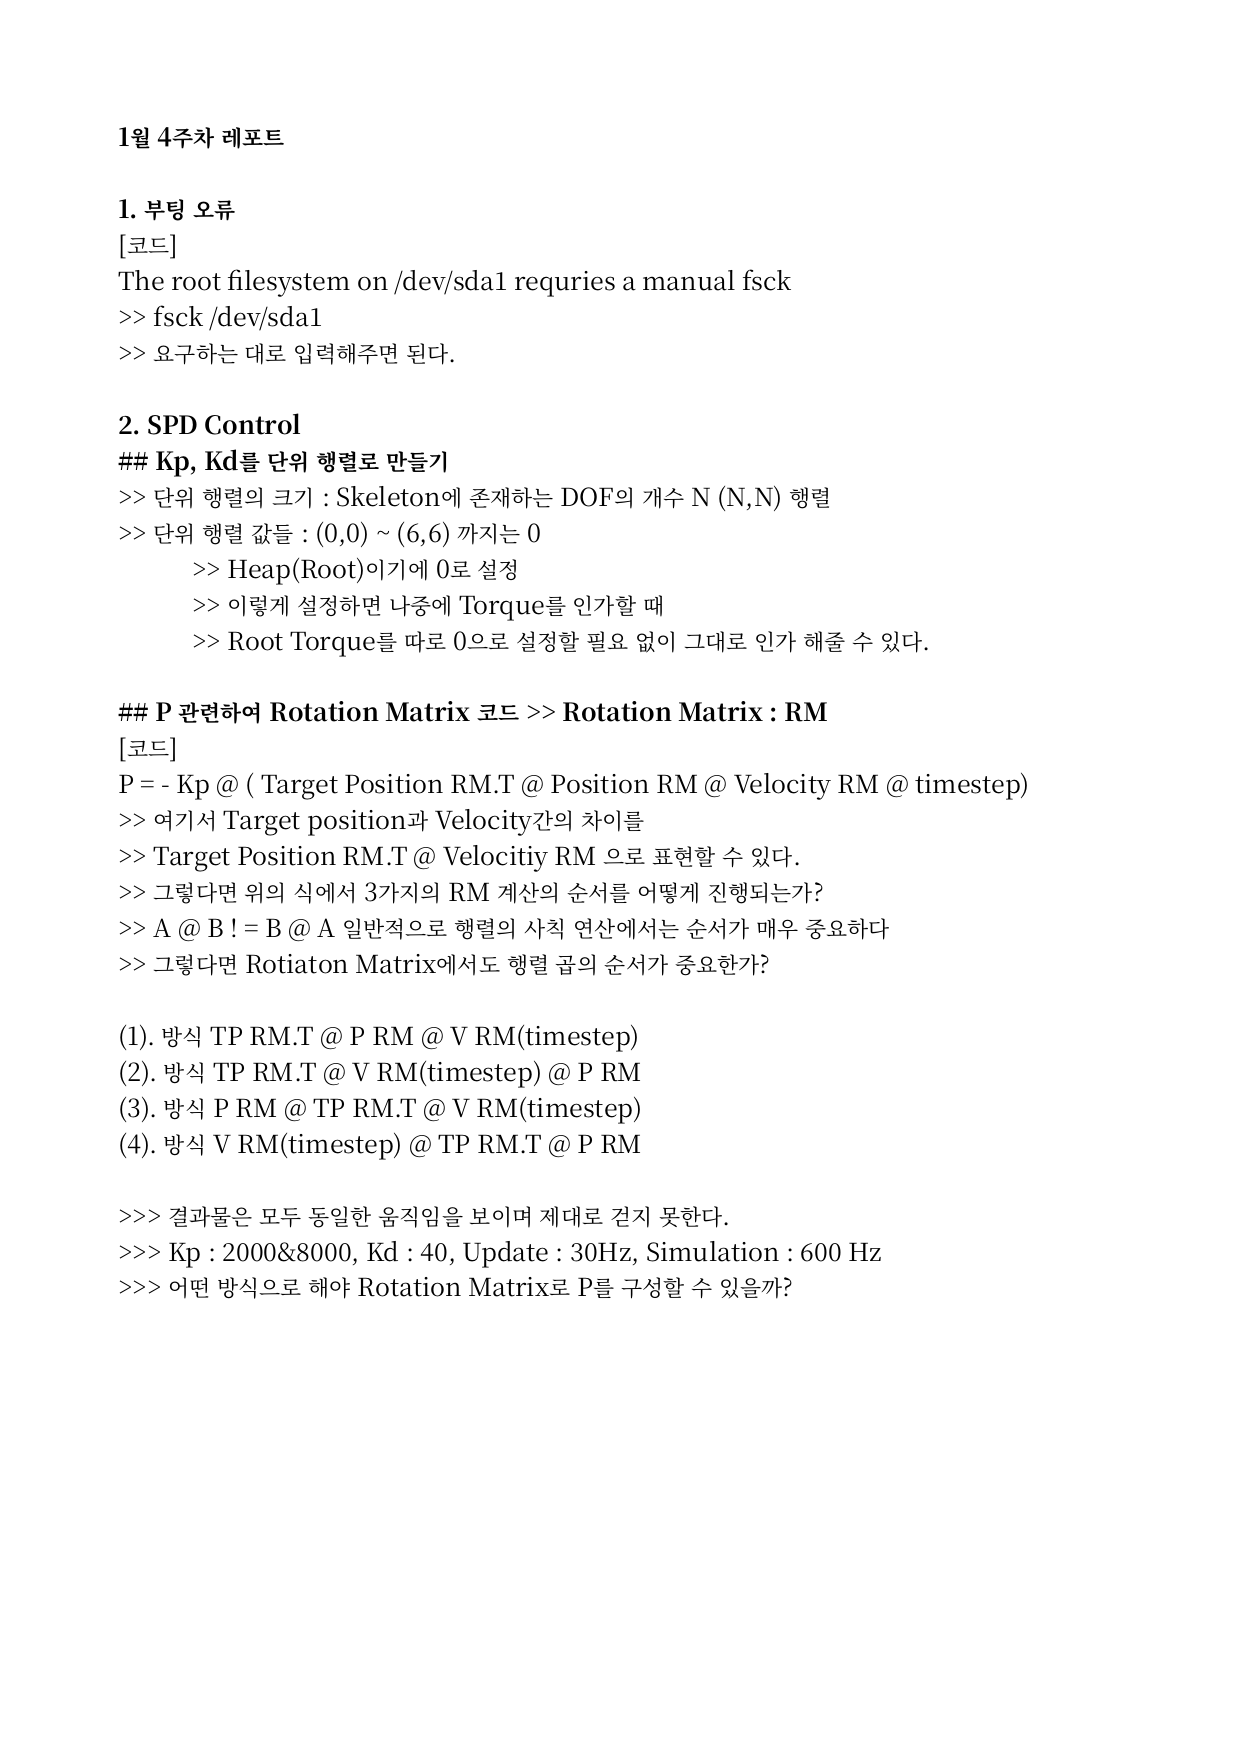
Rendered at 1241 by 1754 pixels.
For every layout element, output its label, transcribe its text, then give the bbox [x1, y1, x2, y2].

text >> 이렇게 설정하면 나중에 Torque를 인가할 때 [118, 585, 1122, 621]
text (2). 방식 TP RM.T @ V RM(timestep) @ P RM [118, 1052, 1122, 1088]
text >> Heap(Root)이기에 0로 설정 [118, 549, 1122, 585]
text >>> Kp : 2000&8000, Kd : 40, Update : 30Hz, Simulation : 600 Hz [118, 1232, 1122, 1268]
text ## P 관련하여 Rotation Matrix 코드 >> Rotation Matrix : RM [118, 693, 1122, 729]
text >> 여기서 Target position과 Velocity간의 차이를 [118, 801, 1122, 837]
text >> 단위 행렬의 크기 : Skeleton에 존재하는 DOF의 개수 N (N,N) 행렬 [118, 477, 1122, 513]
text The root filesystem on /dev/sda1 requries a manual fsck [118, 262, 1122, 298]
text (3). 방식 P RM @ TP RM.T @ V RM(timestep) [118, 1088, 1122, 1124]
text >> Target Position RM.T @ Velocitiy RM 으로 표현할 수 있다. [118, 837, 1122, 873]
text [코드] [118, 729, 1122, 765]
text 1월 4주차 레포트 [118, 118, 1122, 154]
text [코드] [118, 226, 1122, 262]
text >> 그렇다면 위의 식에서 3가지의 RM 계산의 순서를 어떻게 진행되는가? [118, 873, 1122, 909]
text (4). 방식 V RM(timestep) @ TP RM.T @ P RM [118, 1124, 1122, 1160]
text >> Root Torque를 따로 0으로 설정할 필요 없이 그대로 인가 해줄 수 있다. [118, 621, 1122, 657]
text >> fsck /dev/sda1 [118, 298, 1122, 334]
text >> 단위 행렬 값들 : (0,0) ~ (6,6) 까지는 0 [118, 513, 1122, 549]
text >> 그렇다면 Rotiaton Matrix에서도 행렬 곱의 순서가 중요한가? [118, 945, 1122, 981]
text ## Kp, Kd를 단위 행렬로 만들기 [118, 442, 1122, 477]
text (1). 방식 TP RM.T @ P RM @ V RM(timestep) [118, 1017, 1122, 1052]
text >>> 결과물은 모두 동일한 움직임을 보이며 제대로 걷지 못한다. [118, 1196, 1122, 1232]
text P = - Kp @ ( Target Position RM.T @ Position RM @ Velocity RM @ timestep) [118, 765, 1122, 801]
text 2. SPD Control [118, 406, 1122, 442]
text 1. 부팅 오류 [118, 190, 1122, 226]
text >> 요구하는 대로 입력해주면 된다. [118, 334, 1122, 370]
text >>> 어떤 방식으로 해야 Rotation Matrix로 P를 구성할 수 있을까? [118, 1268, 1122, 1304]
text >> A @ B ! = B @ A 일반적으로 행렬의 사칙 연산에서는 순서가 매우 중요하다 [118, 909, 1122, 945]
